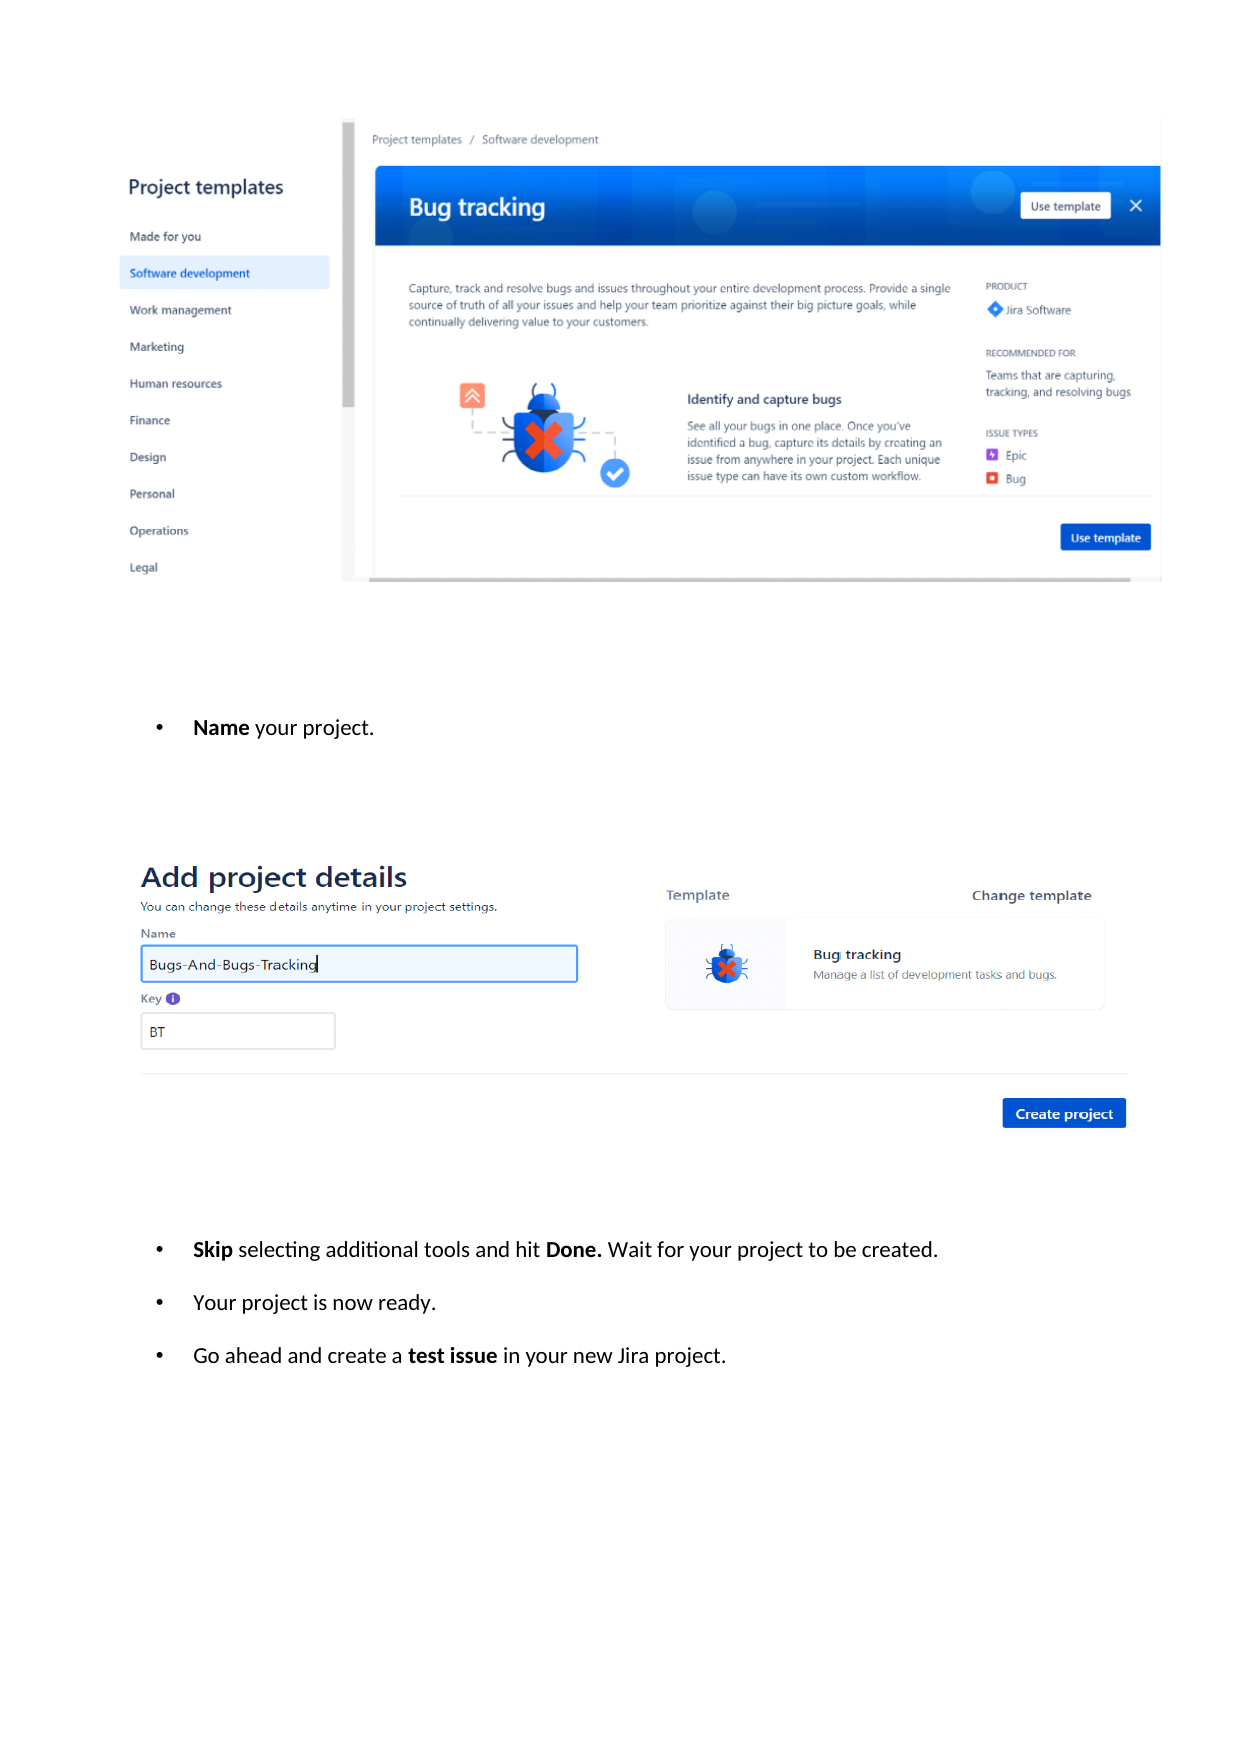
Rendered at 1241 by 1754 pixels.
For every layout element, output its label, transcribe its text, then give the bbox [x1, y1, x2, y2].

list Go ahead and create a test issue in your new Jira project. [156, 1341, 1122, 1369]
list Your project is now ready. [156, 1288, 1122, 1316]
list Name your project. [156, 713, 1122, 741]
list Skip selecting additional tools and hit Done. Wait for your project to be created. [156, 1235, 1122, 1263]
